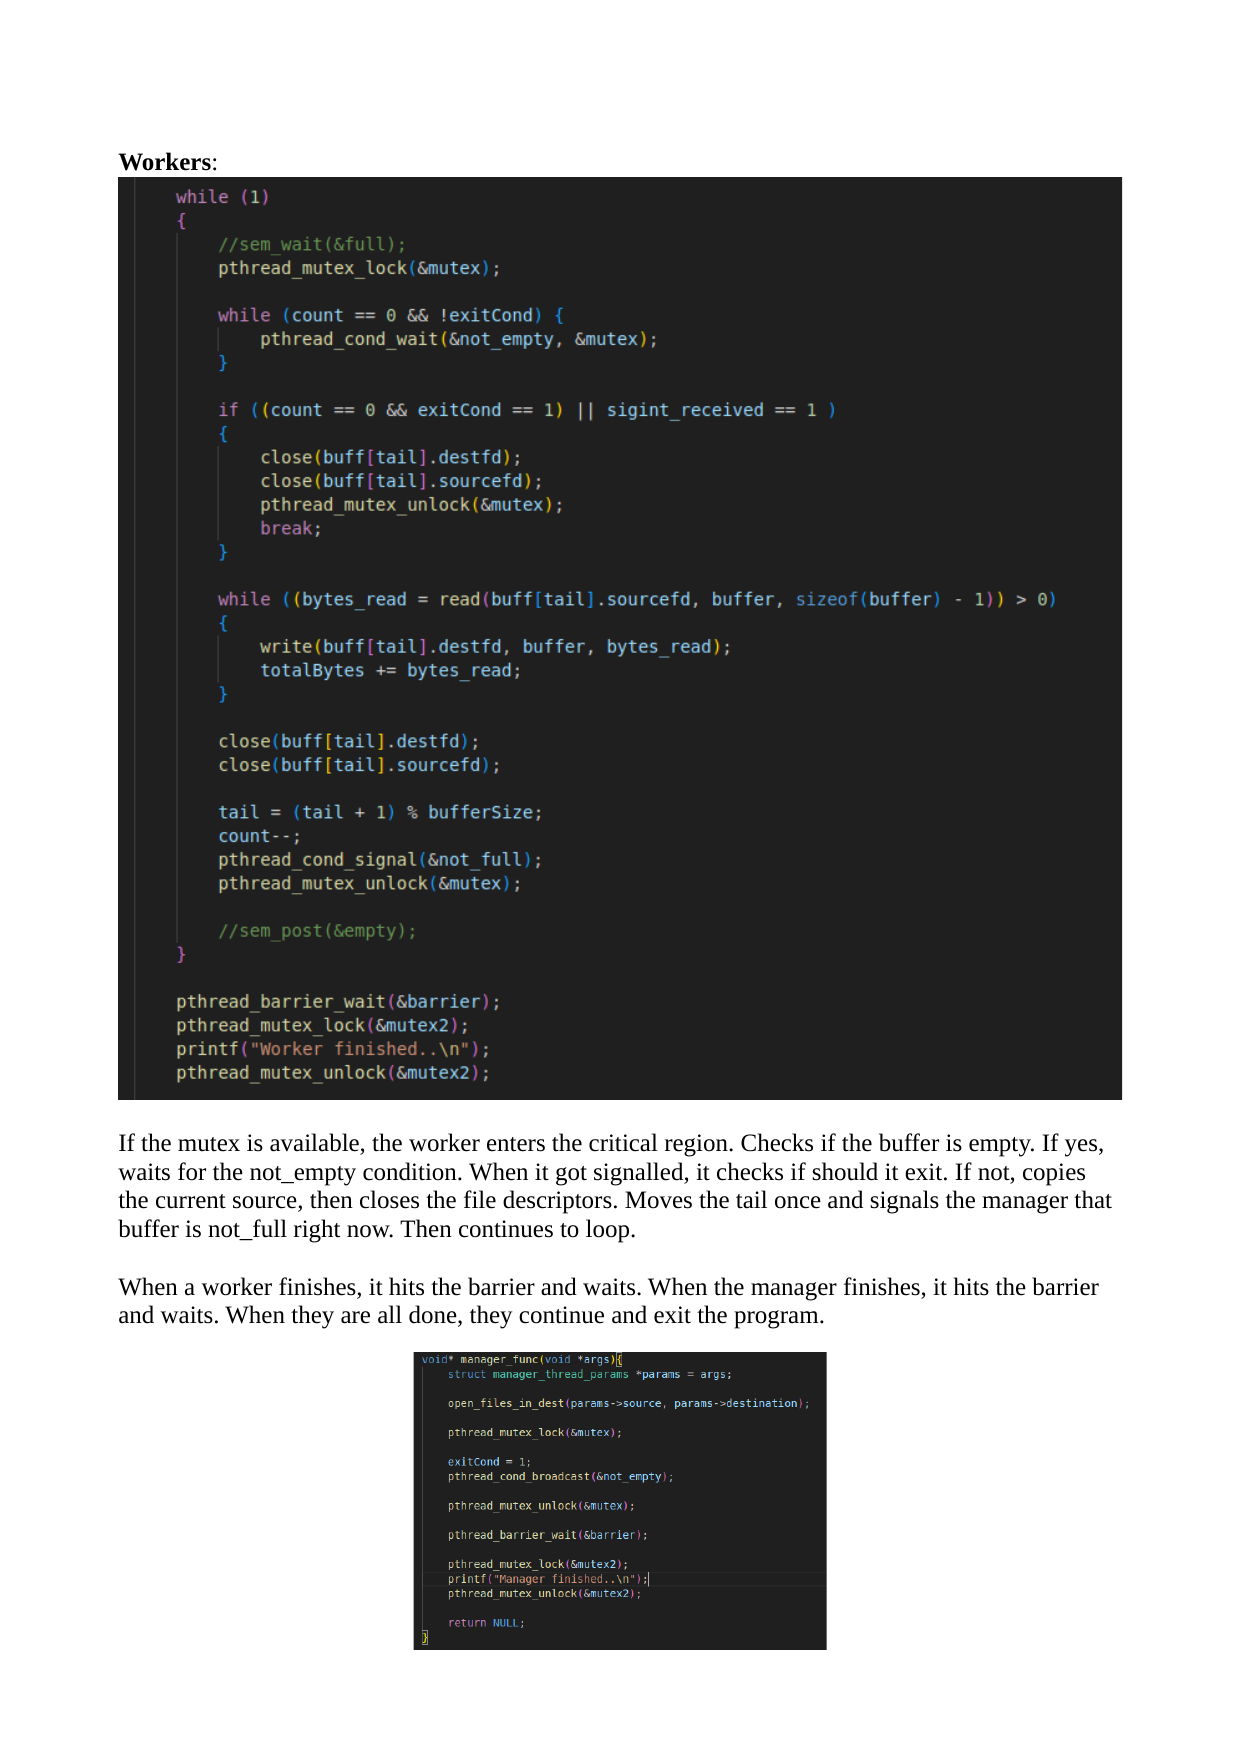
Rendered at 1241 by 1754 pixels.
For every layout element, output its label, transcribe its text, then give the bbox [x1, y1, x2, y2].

text If the mutex is available, the worker enters the critical region. Checks if the buffer is empty. If yes, waits for the not_empty condition. When it got signalled, it checks if should it exit. If not, copies the current source, then closes the file descriptors. Moves the tail once and signals the manager that buffer is not_full right now. Then continues to loop. [118, 1128, 1122, 1243]
text Workers: [118, 147, 1122, 176]
text When a worker finishes, it hits the barrier and waits. When the manager finishes, it hits the barrier and waits. When they are all done, they continue and exit the program. [118, 1272, 1122, 1329]
picture [413, 1352, 827, 1650]
picture [118, 177, 1123, 1100]
